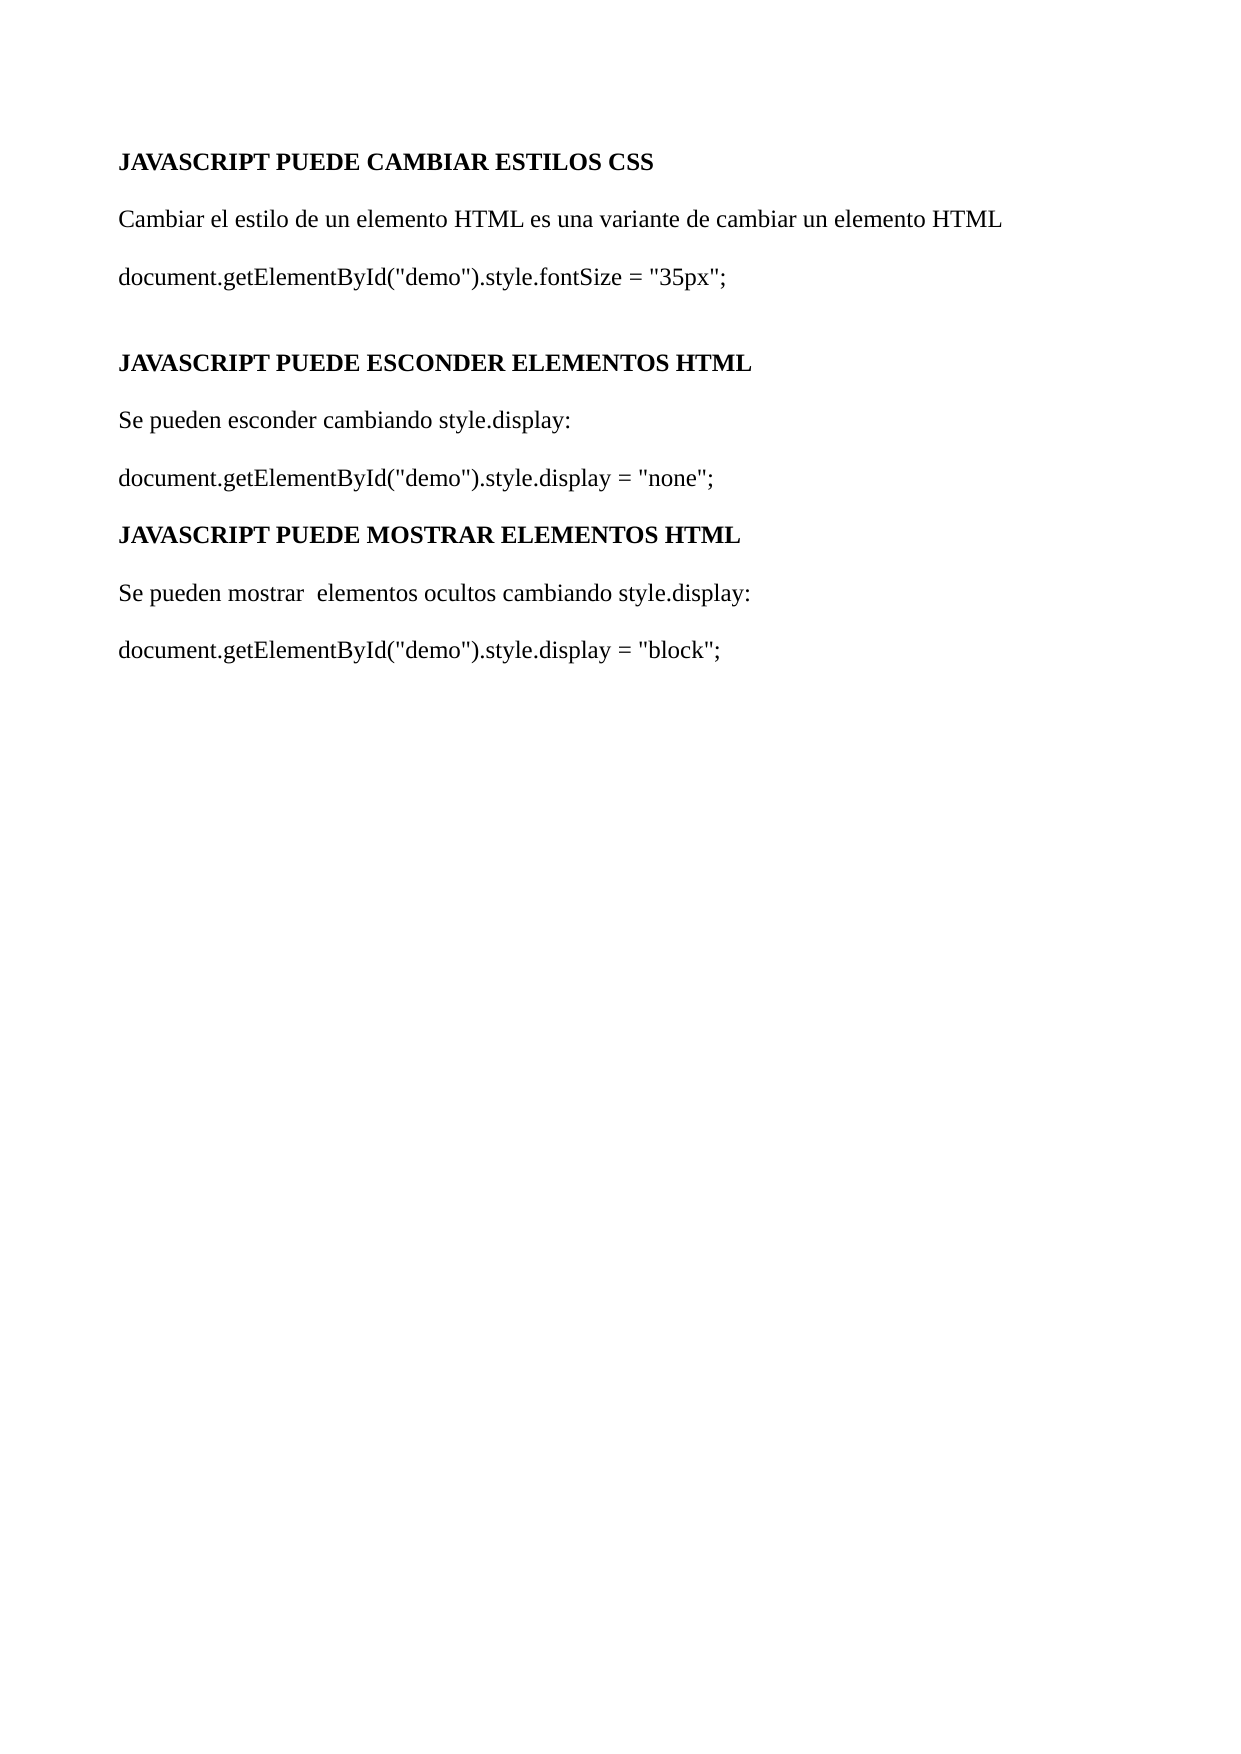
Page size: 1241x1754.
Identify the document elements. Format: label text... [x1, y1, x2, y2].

text Se pueden esconder cambiando style.display: [118, 406, 1122, 434]
text Se pueden mostrar elementos ocultos cambiando style.display: [118, 578, 1122, 607]
text JAVASCRIPT PUEDE CAMBIAR ESTILOS CSS [118, 147, 1122, 176]
text document.getElementById("demo").style.display = "none"; [118, 463, 1122, 492]
text document.getElementById("demo").style.fontSize = "35px"; [118, 262, 1122, 291]
text Cambiar el estilo de un elemento HTML es una variante de cambiar un elemento HTML [118, 204, 1122, 233]
text JAVASCRIPT PUEDE MOSTRAR ELEMENTOS HTML [118, 521, 1122, 549]
text document.getElementById("demo").style.display = "block"; [118, 636, 1122, 664]
text JAVASCRIPT PUEDE ESCONDER ELEMENTOS HTML [118, 348, 1122, 377]
